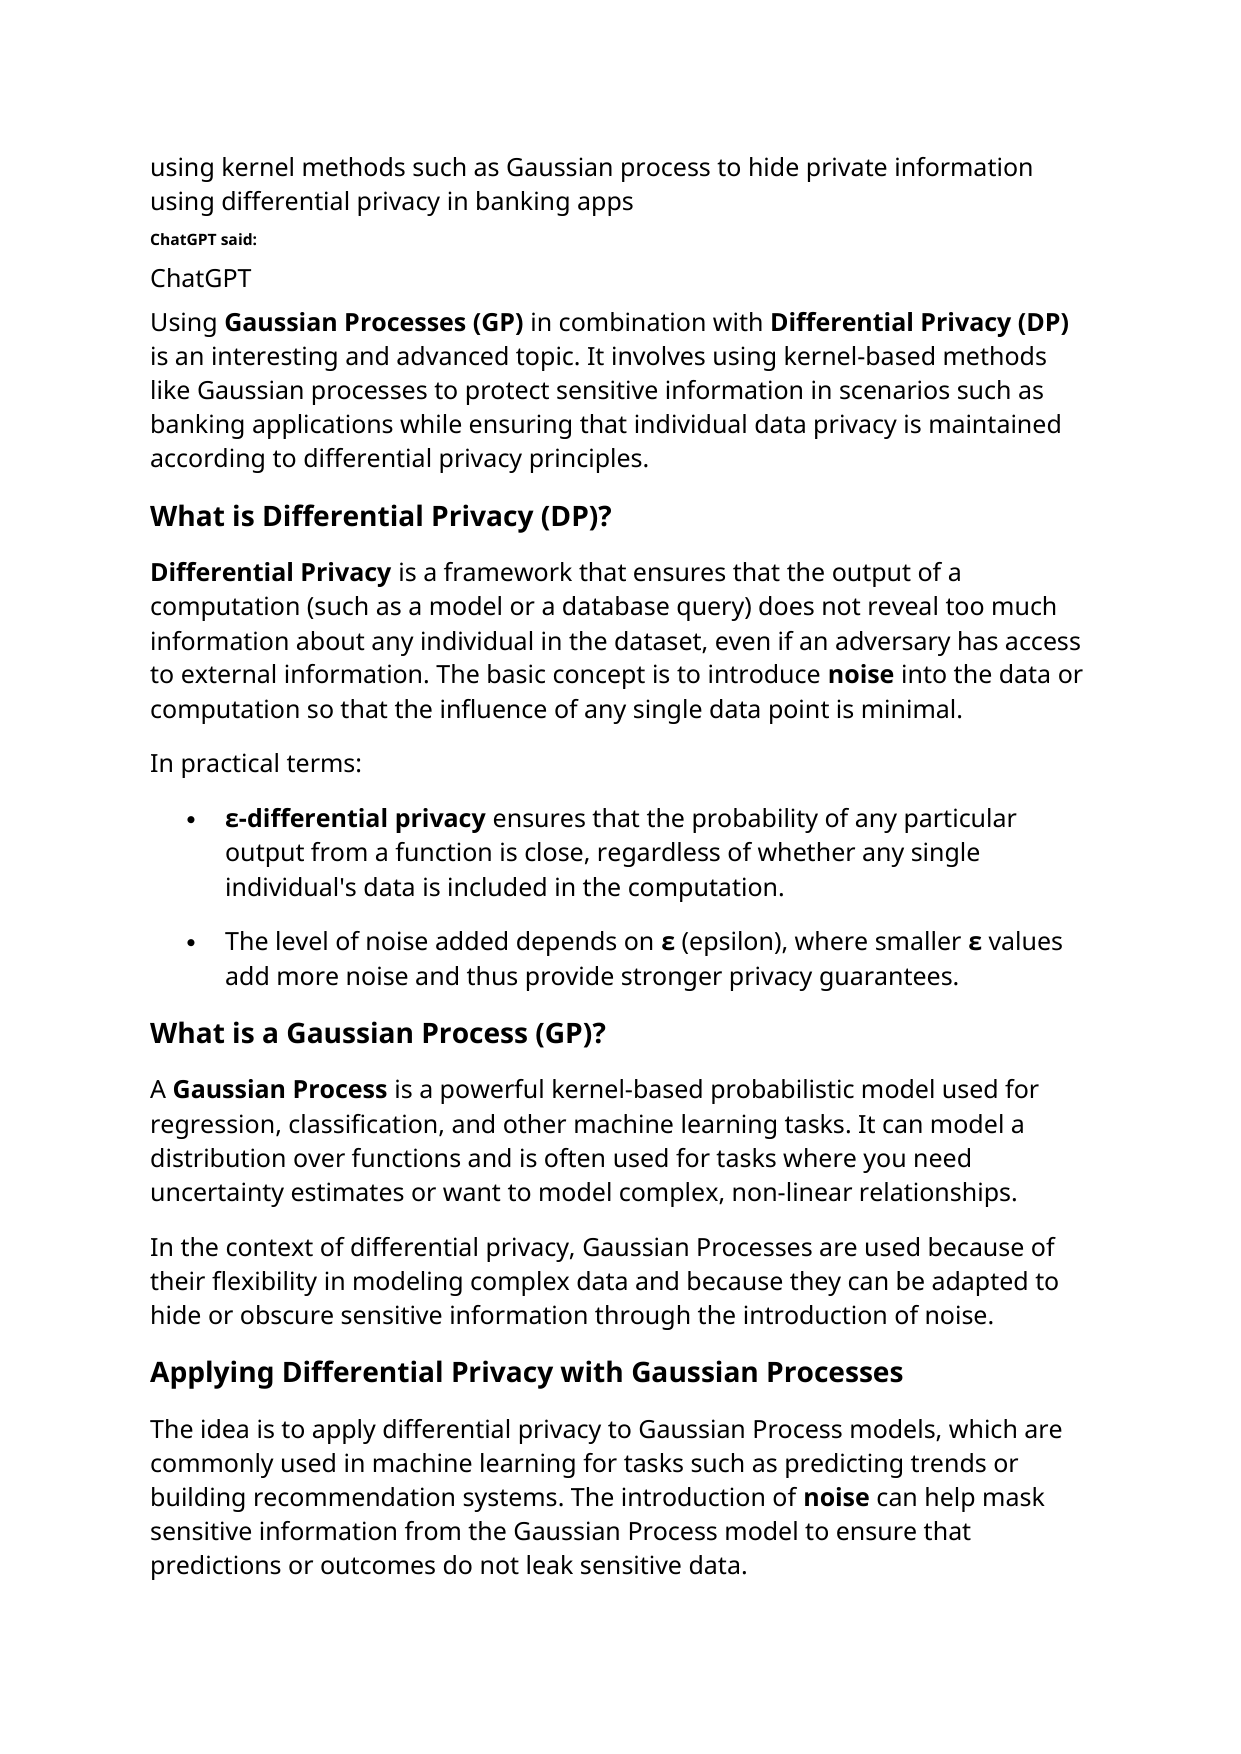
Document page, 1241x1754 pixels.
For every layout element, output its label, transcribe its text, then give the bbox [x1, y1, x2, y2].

subtitle What is a Gaussian Process (GP)? [150, 1013, 1090, 1051]
text In the context of differential privacy, Gaussian Processes are used because of their flexibility in modeling complex data and because they can be adapted to hide or obscure sensitive information through the introduction of noise. [150, 1229, 1090, 1331]
subtitle Applying Differential Privacy with Gaussian Processes [150, 1352, 1090, 1391]
text A Gaussian Process is a powerful kernel-based probabilistic model used for regression, classification, and other machine learning tasks. It can model a distribution over functions and is often used for tasks where you need uncertainty estimates or want to model complex, non-linear relationships. [150, 1072, 1090, 1208]
subtitle What is Differential Privacy (DP)? [150, 496, 1090, 534]
text using kernel methods such as Gaussian process to hide private information using differential privacy in banking apps [150, 150, 1090, 218]
text ChatGPT [150, 260, 1090, 294]
text Using Gaussian Processes (GP) in combination with Differential Privacy (DP) is an interesting and advanced topic. It involves using kernel-based methods like Gaussian processes to protect sensitive information in scenarios such as banking applications while ensuring that individual data privacy is maintained according to differential privacy principles. [150, 305, 1090, 475]
text The idea is to apply differential privacy to Gaussian Process models, which are commonly used in machine learning for tasks such as predicting trends or building recommendation systems. The introduction of noise can help mask sensitive information from the Gaussian Process model to ensure that predictions or outcomes do not leak sensitive data. [150, 1411, 1090, 1582]
subtitle ChatGPT said: [150, 228, 1090, 250]
list The level of noise added depends on ε (epsilon), where smaller ε values add more noise and thus provide stronger privacy guarantees. [187, 924, 1090, 992]
text Differential Privacy is a framework that ensures that the output of a computation (such as a model or a database query) does not reveal too much information about any individual in the dataset, even if an adversary has access to external information. The basic concept is to introduce noise into the data or computation so that the influence of any single data point is minimal. [150, 555, 1090, 725]
text In practical terms: [150, 746, 1090, 780]
list ε-differential privacy ensures that the probability of any particular output from a function is close, regardless of whether any single individual's data is included in the computation. [187, 801, 1090, 903]
